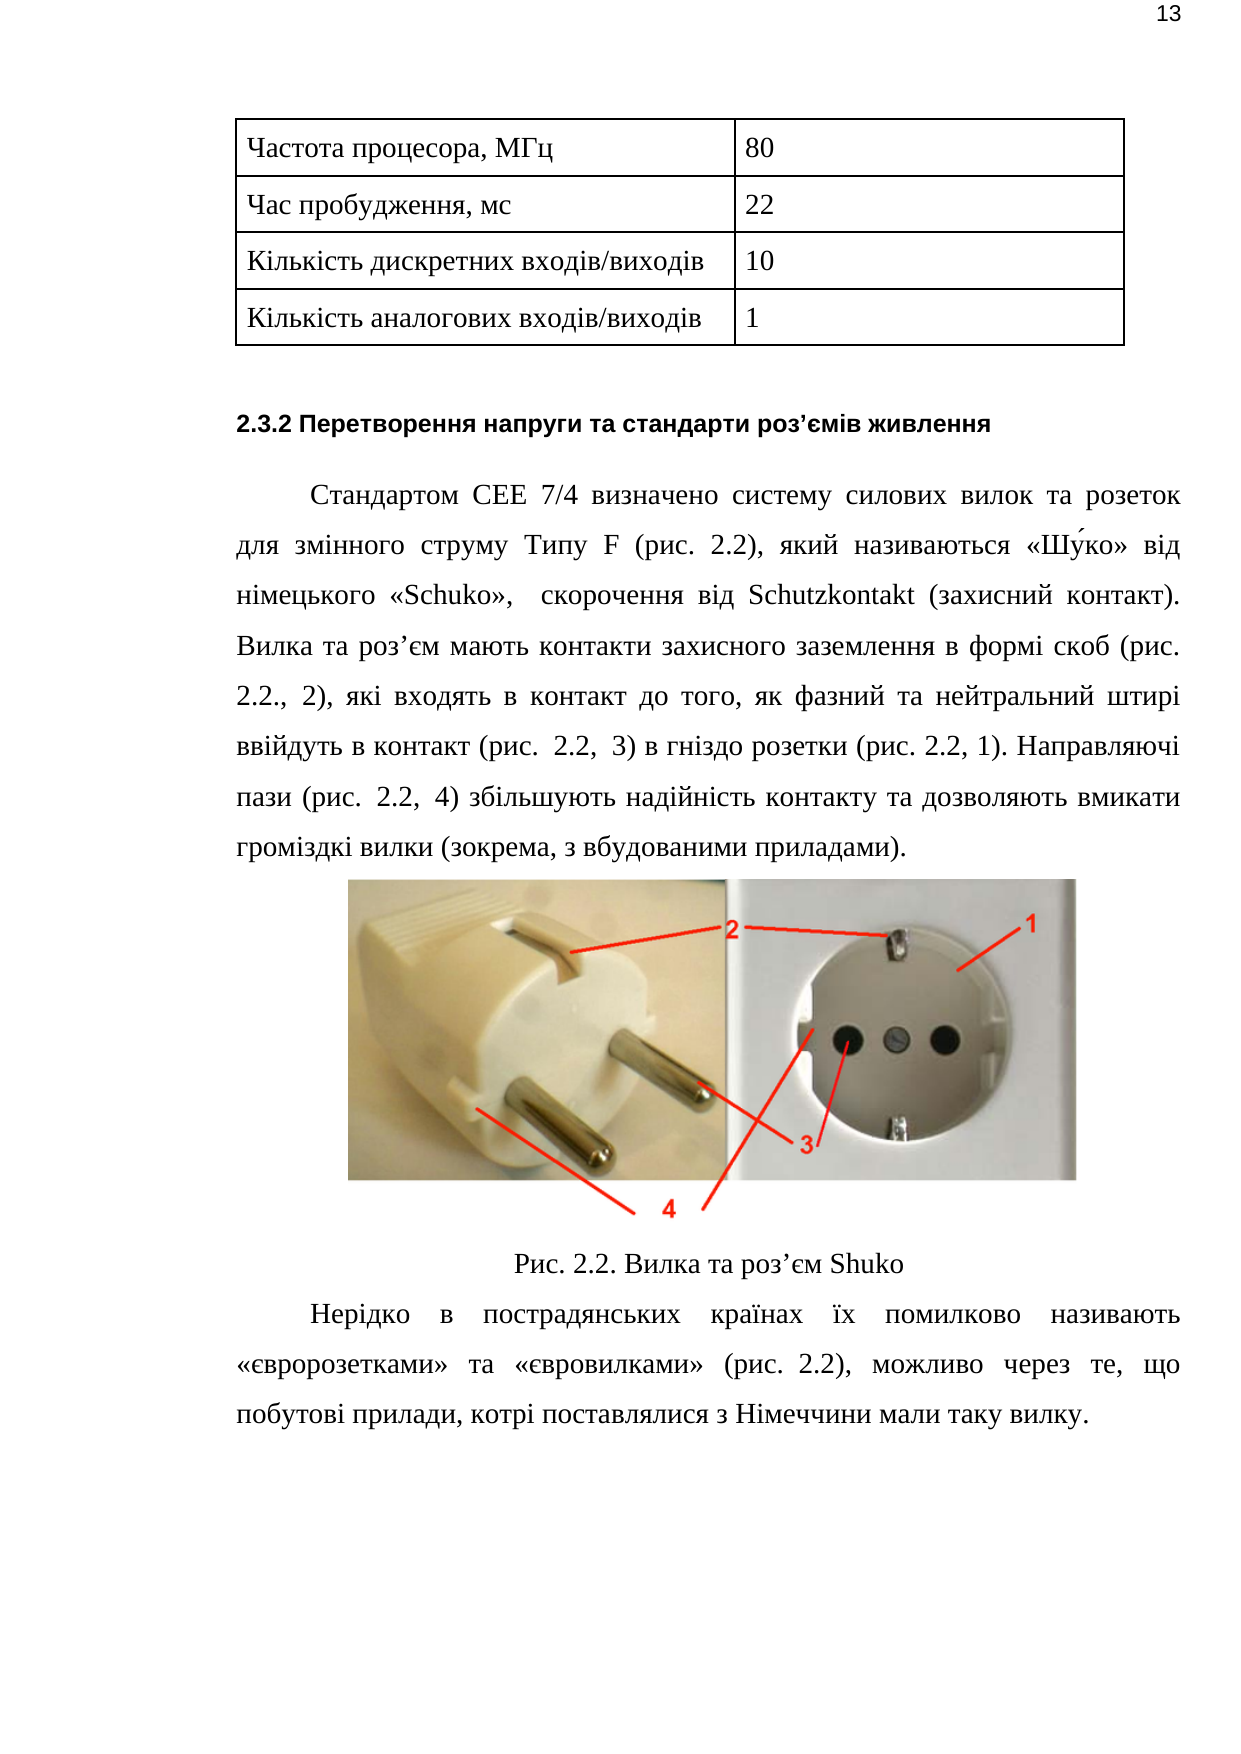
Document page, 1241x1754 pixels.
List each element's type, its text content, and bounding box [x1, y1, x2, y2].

picture [348, 879, 1077, 1229]
text Рис. 2.2. Вилка та роз’єм Shuko [236, 1246, 1181, 1279]
table_cell 80 [736, 120, 1123, 174]
table_cell Кількість аналогових входів/виходів [237, 290, 734, 344]
table_cell 22 [736, 177, 1123, 231]
table_cell Кількість дискретних входів/виходів [237, 233, 734, 287]
subtitle 2.3.2 Перетворення напруги та стандарти роз’ємів живлення [236, 409, 1181, 437]
text Стандартом CEE 7/4 визначено систему силових вилок та розеток для змінного струму Типу F (рис. 2.2), який називаються «Шу́ко» від німецького «Schuko», скорочення від Schutzkontakt (захисний контакт). Вилка та роз’єм мають контакти захисного заземлення в формі скоб (рис. 2.2., 2), які входять в контакт до того, як фазний та нейтральний штирі ввійдуть в контакт (рис. 2.2, 3) в гніздо розетки (рис. 2.2, 1). Направляючі пази (рис. 2.2, 4) збільшують надійність контакту та дозволяють вмикати громіздкі вилки (зокрема, з вбудованими приладами). [236, 477, 1181, 863]
table_cell Час пробудження, мс [237, 177, 734, 231]
text Нерідко в пострадянських країнах їх помилково називають «євророзетками» та «євровилками» (рис. 2.2), можливо через те, що побутові прилади, котрі поставлялися з Німеччини мали таку вилку. [236, 1296, 1181, 1430]
table_cell 1 [736, 290, 1123, 344]
table_cell 10 [736, 233, 1123, 287]
table_cell Частота процесора, МГц [237, 120, 734, 174]
